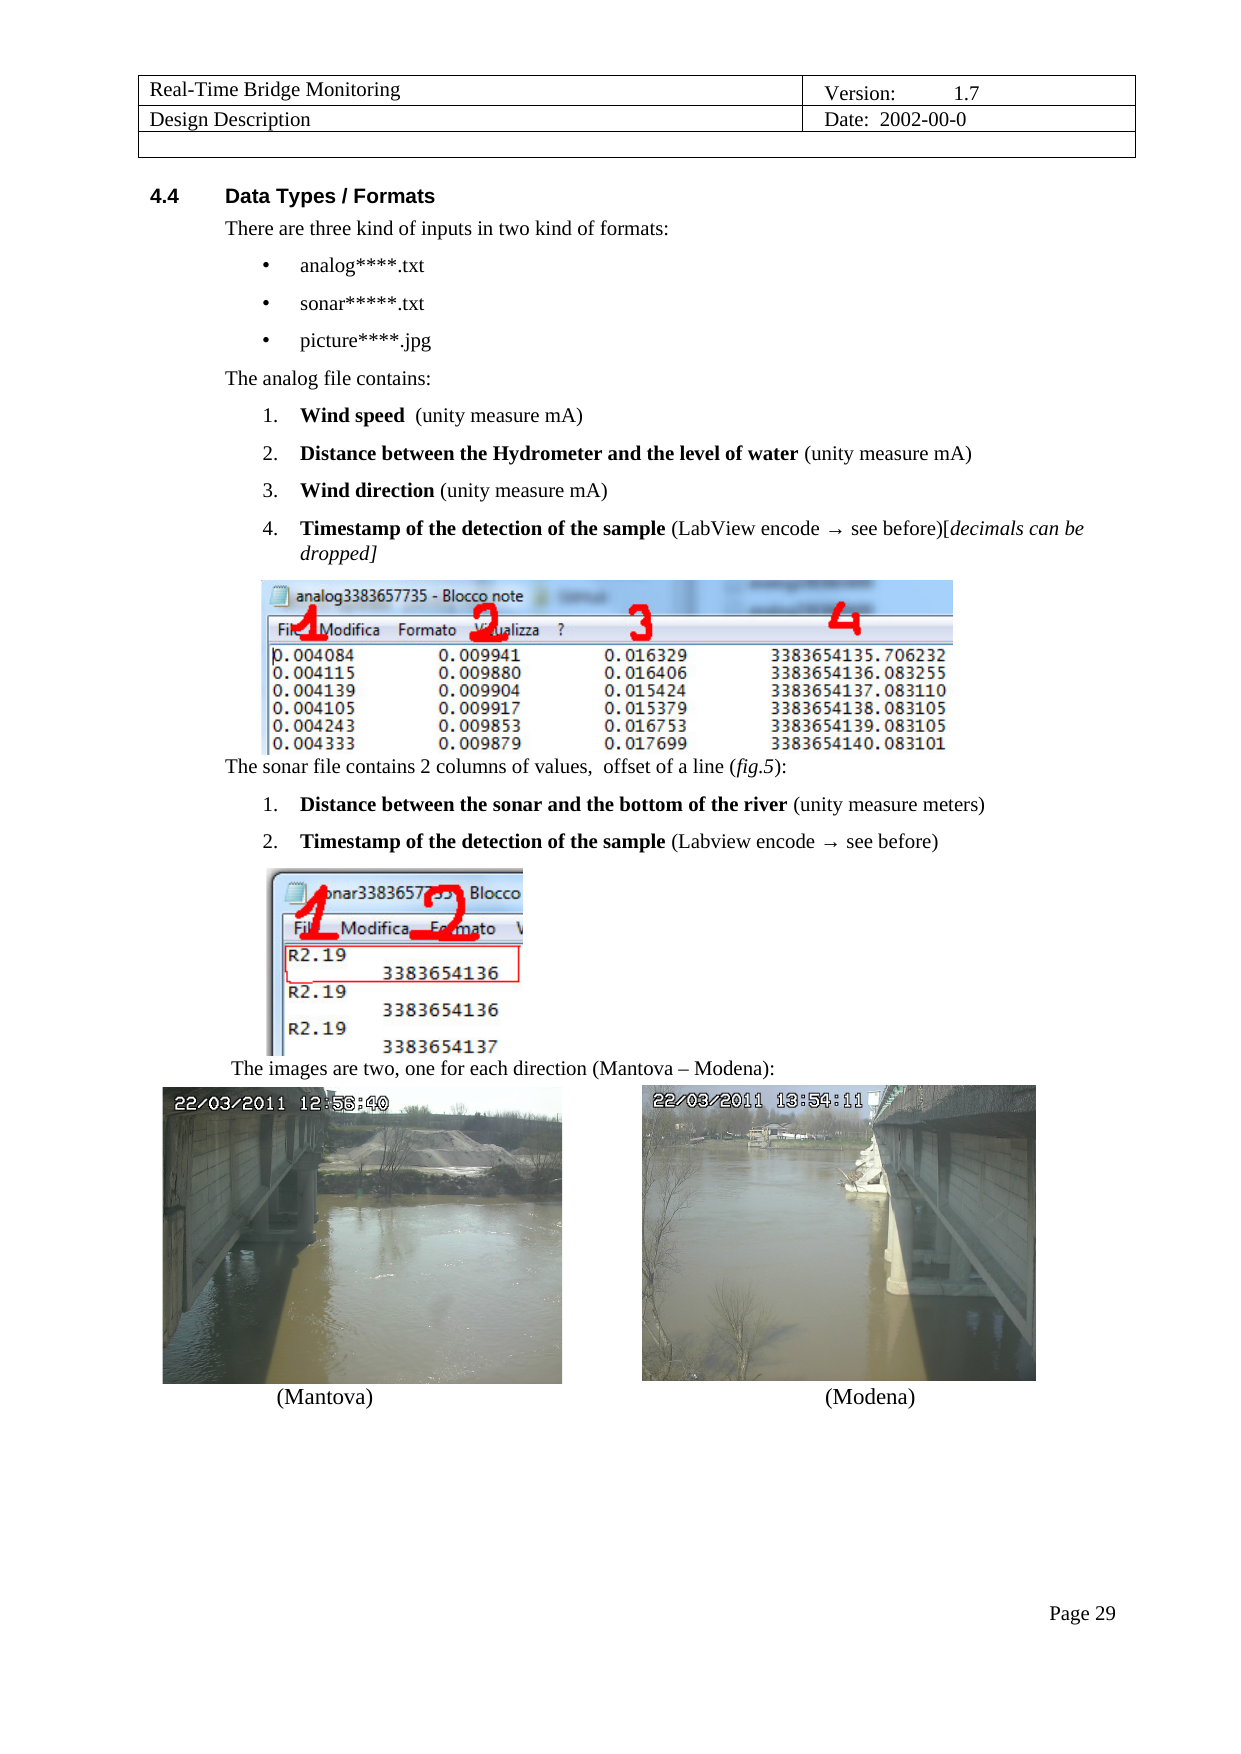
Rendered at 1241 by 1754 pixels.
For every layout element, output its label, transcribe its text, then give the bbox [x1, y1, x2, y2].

list Distance between the Hydrometer and the level of water (unity measure mA) [262, 439, 1090, 464]
list Distance between the sonar and the bottom of the river (unity measure meters) [262, 791, 1090, 816]
picture [162, 1087, 563, 1384]
text The images are two, one for each direction (Mantova – Modena): [225, 866, 1090, 1080]
text The analog file contains: [225, 364, 1090, 389]
text There are three kind of inputs in two kind of formats: [225, 214, 1090, 239]
list Timestamp of the detection of the sample (Labview encode → see before) [262, 828, 1090, 853]
subtitle Data Types / Formats [150, 183, 1090, 208]
picture [642, 1085, 1036, 1381]
picture [261, 580, 953, 755]
list Wind speed (unity measure mA) [262, 402, 1090, 427]
text The sonar file contains 2 columns of values, offset of a line (fig.5): [225, 577, 1090, 778]
picture [266, 868, 523, 1056]
list Wind direction (unity measure mA) [262, 477, 1090, 502]
list Timestamp of the detection of the sample (LabView encode → see before)[decimals can be dropped] [262, 514, 1090, 564]
list analog****.txt [262, 252, 1090, 277]
list picture****.jpg [262, 327, 1090, 352]
list sonar*****.txt [262, 289, 1090, 314]
text (Mantova) (Modena) [150, 1093, 1090, 1409]
